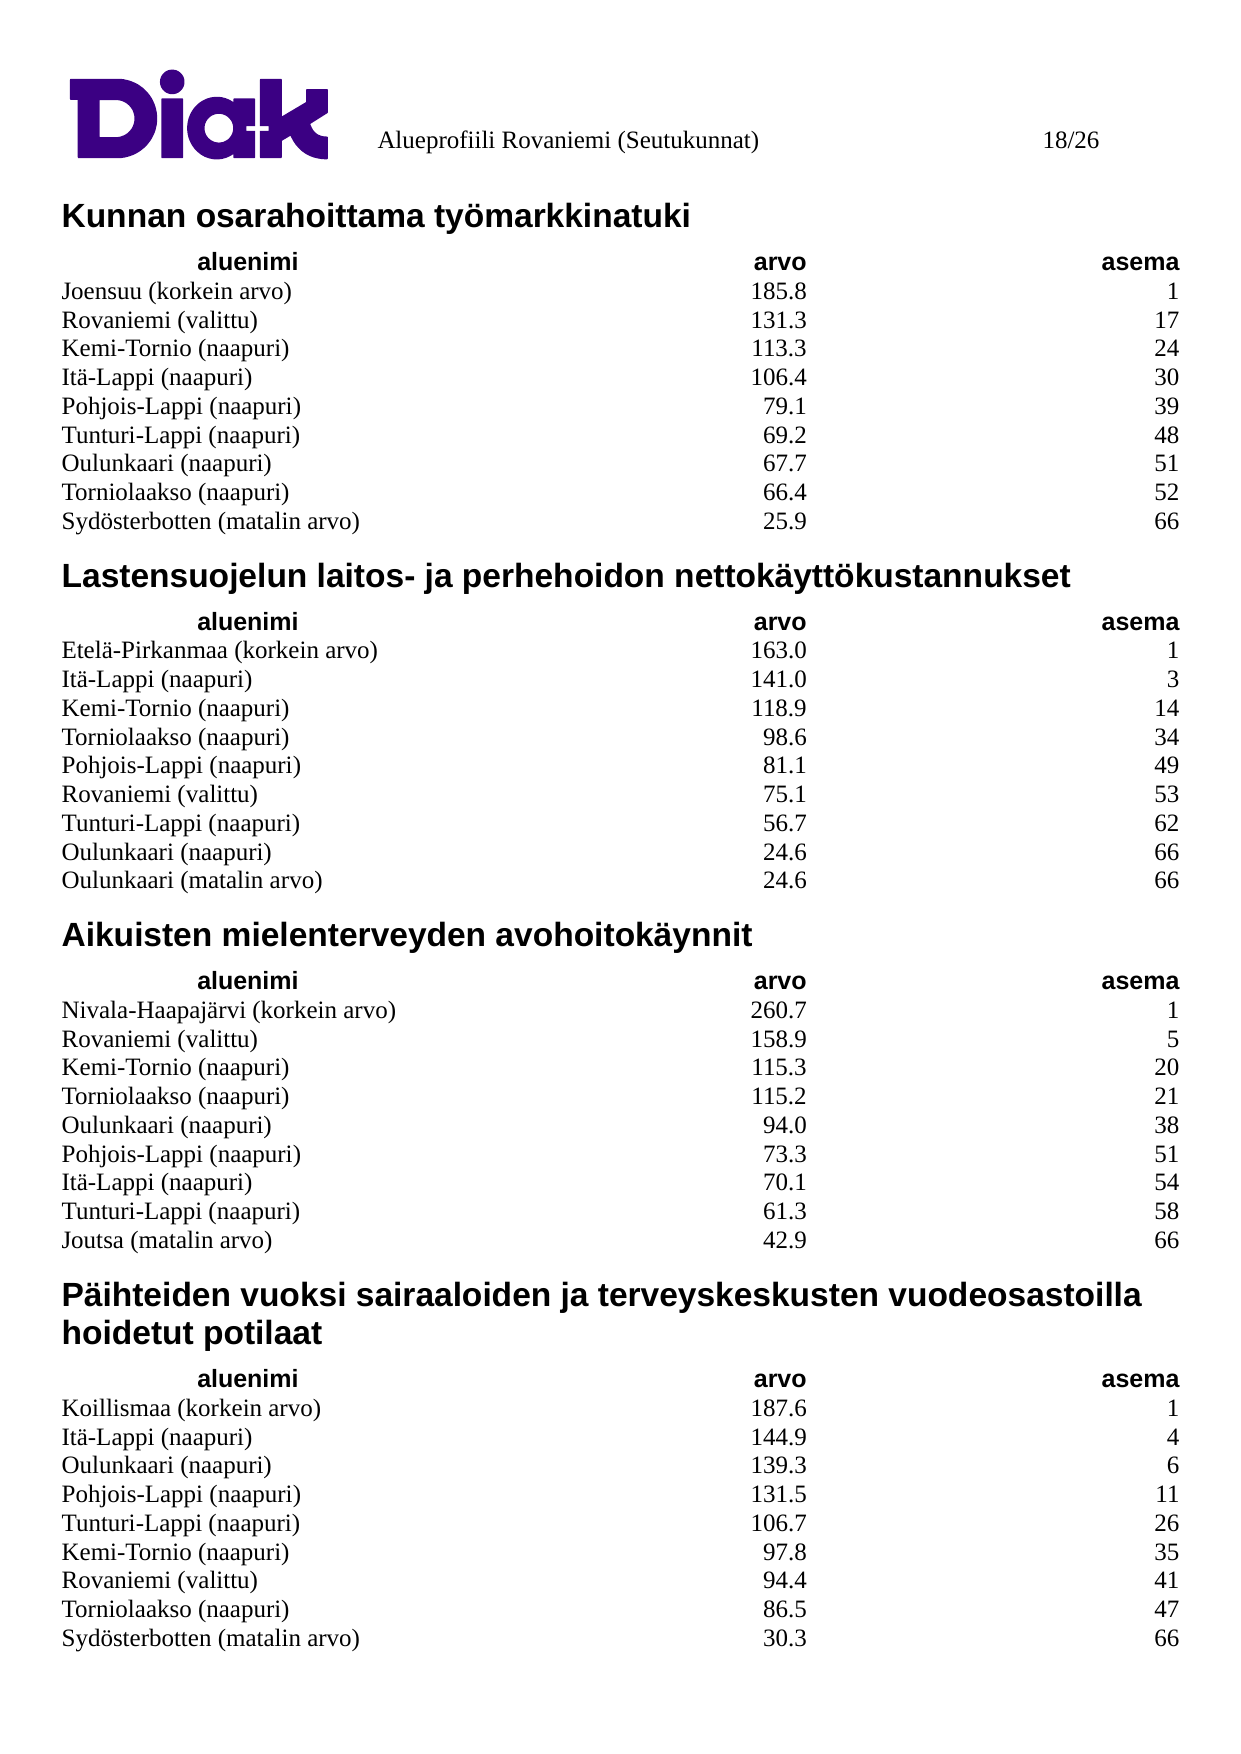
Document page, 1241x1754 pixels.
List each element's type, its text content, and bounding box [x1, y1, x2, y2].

table_cell Torniolaakso (naapuri) [61, 1594, 434, 1623]
table_cell Rovaniemi (valittu) [61, 305, 434, 333]
table_cell 51 [806, 1139, 1179, 1167]
table_cell 52 [806, 477, 1179, 506]
table_cell Kemi-Tornio (naapuri) [61, 1053, 434, 1081]
table_cell 106.7 [434, 1508, 806, 1537]
table_cell Oulunkaari (naapuri) [61, 1451, 434, 1479]
table_cell 1 [806, 636, 1179, 664]
table_cell Kemi-Tornio (naapuri) [61, 334, 434, 362]
table_cell 3 [806, 664, 1179, 693]
table_cell 47 [806, 1594, 1179, 1623]
table_cell 51 [806, 449, 1179, 477]
table_header aluenimi [61, 247, 434, 276]
table_cell 98.6 [434, 722, 806, 751]
table_cell 49 [806, 751, 1179, 779]
table_cell 4 [806, 1422, 1179, 1451]
table_cell 97.8 [434, 1537, 806, 1566]
table_cell Sydösterbotten (matalin arvo) [61, 1623, 434, 1652]
table_cell 131.5 [434, 1479, 806, 1508]
table_cell 20 [806, 1053, 1179, 1081]
table_cell 69.2 [434, 420, 806, 448]
table_cell Oulunkaari (naapuri) [61, 449, 434, 477]
table_cell 260.7 [434, 995, 806, 1024]
table_cell 35 [806, 1537, 1179, 1566]
table_cell 81.1 [434, 751, 806, 779]
subtitle Kunnan osarahoittama työmarkkinatuki [61, 196, 1179, 235]
table_header aluenimi [61, 1364, 434, 1393]
table_header asema [806, 607, 1179, 636]
table_cell 58 [806, 1196, 1179, 1225]
table_cell Tunturi-Lappi (naapuri) [61, 420, 434, 448]
table_cell 113.3 [434, 334, 806, 362]
table_cell 73.3 [434, 1139, 806, 1167]
table_cell 54 [806, 1168, 1179, 1196]
table_header asema [806, 1364, 1179, 1393]
table_cell 118.9 [434, 693, 806, 722]
table_cell 185.8 [434, 276, 806, 305]
table_cell 1 [806, 995, 1179, 1024]
table_cell 1 [806, 276, 1179, 305]
table_cell Kemi-Tornio (naapuri) [61, 693, 434, 722]
table_cell Tunturi-Lappi (naapuri) [61, 1508, 434, 1537]
table_cell 94.4 [434, 1566, 806, 1594]
subtitle Lastensuojelun laitos- ja perhehoidon nettokäyttökustannukset [61, 556, 1179, 594]
table_cell 38 [806, 1110, 1179, 1139]
table_cell Oulunkaari (naapuri) [61, 837, 434, 866]
table_cell 139.3 [434, 1451, 806, 1479]
table_cell 26 [806, 1508, 1179, 1537]
table_cell Rovaniemi (valittu) [61, 1024, 434, 1052]
table_cell 131.3 [434, 305, 806, 333]
table_cell 70.1 [434, 1168, 806, 1196]
table_cell 24 [806, 334, 1179, 362]
table_cell 66 [806, 506, 1179, 535]
table_cell Rovaniemi (valittu) [61, 779, 434, 808]
table_cell Torniolaakso (naapuri) [61, 722, 434, 751]
table_cell Joensuu (korkein arvo) [61, 276, 434, 305]
table_cell 39 [806, 391, 1179, 420]
table_cell 66 [806, 866, 1179, 894]
table_header arvo [434, 1364, 806, 1393]
table_cell Etelä-Pirkanmaa (korkein arvo) [61, 636, 434, 664]
table_cell Sydösterbotten (matalin arvo) [61, 506, 434, 535]
table_cell 61.3 [434, 1196, 806, 1225]
table_cell 141.0 [434, 664, 806, 693]
table_cell Kemi-Tornio (naapuri) [61, 1537, 434, 1566]
table_cell 53 [806, 779, 1179, 808]
table_cell Koillismaa (korkein arvo) [61, 1393, 434, 1422]
table_cell 1 [806, 1393, 1179, 1422]
subtitle Aikuisten mielenterveyden avohoitokäynnit [61, 915, 1179, 954]
table_cell Itä-Lappi (naapuri) [61, 1422, 434, 1451]
table_cell 24.6 [434, 837, 806, 866]
table_cell 11 [806, 1479, 1179, 1508]
table_cell 86.5 [434, 1594, 806, 1623]
table_cell 34 [806, 722, 1179, 751]
table_cell 66 [806, 1623, 1179, 1652]
table_cell 21 [806, 1081, 1179, 1110]
table_cell 41 [806, 1566, 1179, 1594]
table_cell 56.7 [434, 808, 806, 837]
table_cell 94.0 [434, 1110, 806, 1139]
table_cell 25.9 [434, 506, 806, 535]
table_cell 163.0 [434, 636, 806, 664]
table_header arvo [434, 607, 806, 636]
table_cell 79.1 [434, 391, 806, 420]
table_cell 30.3 [434, 1623, 806, 1652]
table_cell 30 [806, 362, 1179, 391]
table_cell 24.6 [434, 866, 806, 894]
table_cell Nivala-Haapajärvi (korkein arvo) [61, 995, 434, 1024]
table_cell 14 [806, 693, 1179, 722]
table_cell Tunturi-Lappi (naapuri) [61, 808, 434, 837]
table_cell Tunturi-Lappi (naapuri) [61, 1196, 434, 1225]
table_header asema [806, 966, 1179, 995]
table_cell Oulunkaari (naapuri) [61, 1110, 434, 1139]
table_header aluenimi [61, 966, 434, 995]
table_cell 17 [806, 305, 1179, 333]
table_header arvo [434, 966, 806, 995]
table_cell 106.4 [434, 362, 806, 391]
table_cell 187.6 [434, 1393, 806, 1422]
table_cell 62 [806, 808, 1179, 837]
subtitle Päihteiden vuoksi sairaaloiden ja terveyskeskusten vuodeosastoilla hoidetut potilaat [61, 1274, 1179, 1352]
table_cell Itä-Lappi (naapuri) [61, 1168, 434, 1196]
table_cell Joutsa (matalin arvo) [61, 1225, 434, 1254]
table_cell Itä-Lappi (naapuri) [61, 664, 434, 693]
table_cell Pohjois-Lappi (naapuri) [61, 1139, 434, 1167]
table_cell 115.2 [434, 1081, 806, 1110]
table_cell 6 [806, 1451, 1179, 1479]
table_cell Pohjois-Lappi (naapuri) [61, 1479, 434, 1508]
table_header asema [806, 247, 1179, 276]
table_cell Oulunkaari (matalin arvo) [61, 866, 434, 894]
table_cell 42.9 [434, 1225, 806, 1254]
table_cell 48 [806, 420, 1179, 448]
table_cell Pohjois-Lappi (naapuri) [61, 751, 434, 779]
table_cell 115.3 [434, 1053, 806, 1081]
table_cell 66 [806, 1225, 1179, 1254]
table_cell 67.7 [434, 449, 806, 477]
table_cell 5 [806, 1024, 1179, 1052]
table_cell Rovaniemi (valittu) [61, 1566, 434, 1594]
table_cell Torniolaakso (naapuri) [61, 477, 434, 506]
table_cell 66.4 [434, 477, 806, 506]
table_cell 75.1 [434, 779, 806, 808]
table_cell 66 [806, 837, 1179, 866]
table_header aluenimi [61, 607, 434, 636]
table_cell Torniolaakso (naapuri) [61, 1081, 434, 1110]
table_cell Pohjois-Lappi (naapuri) [61, 391, 434, 420]
table_cell 144.9 [434, 1422, 806, 1451]
table_cell 158.9 [434, 1024, 806, 1052]
table_cell Itä-Lappi (naapuri) [61, 362, 434, 391]
table_header arvo [434, 247, 806, 276]
